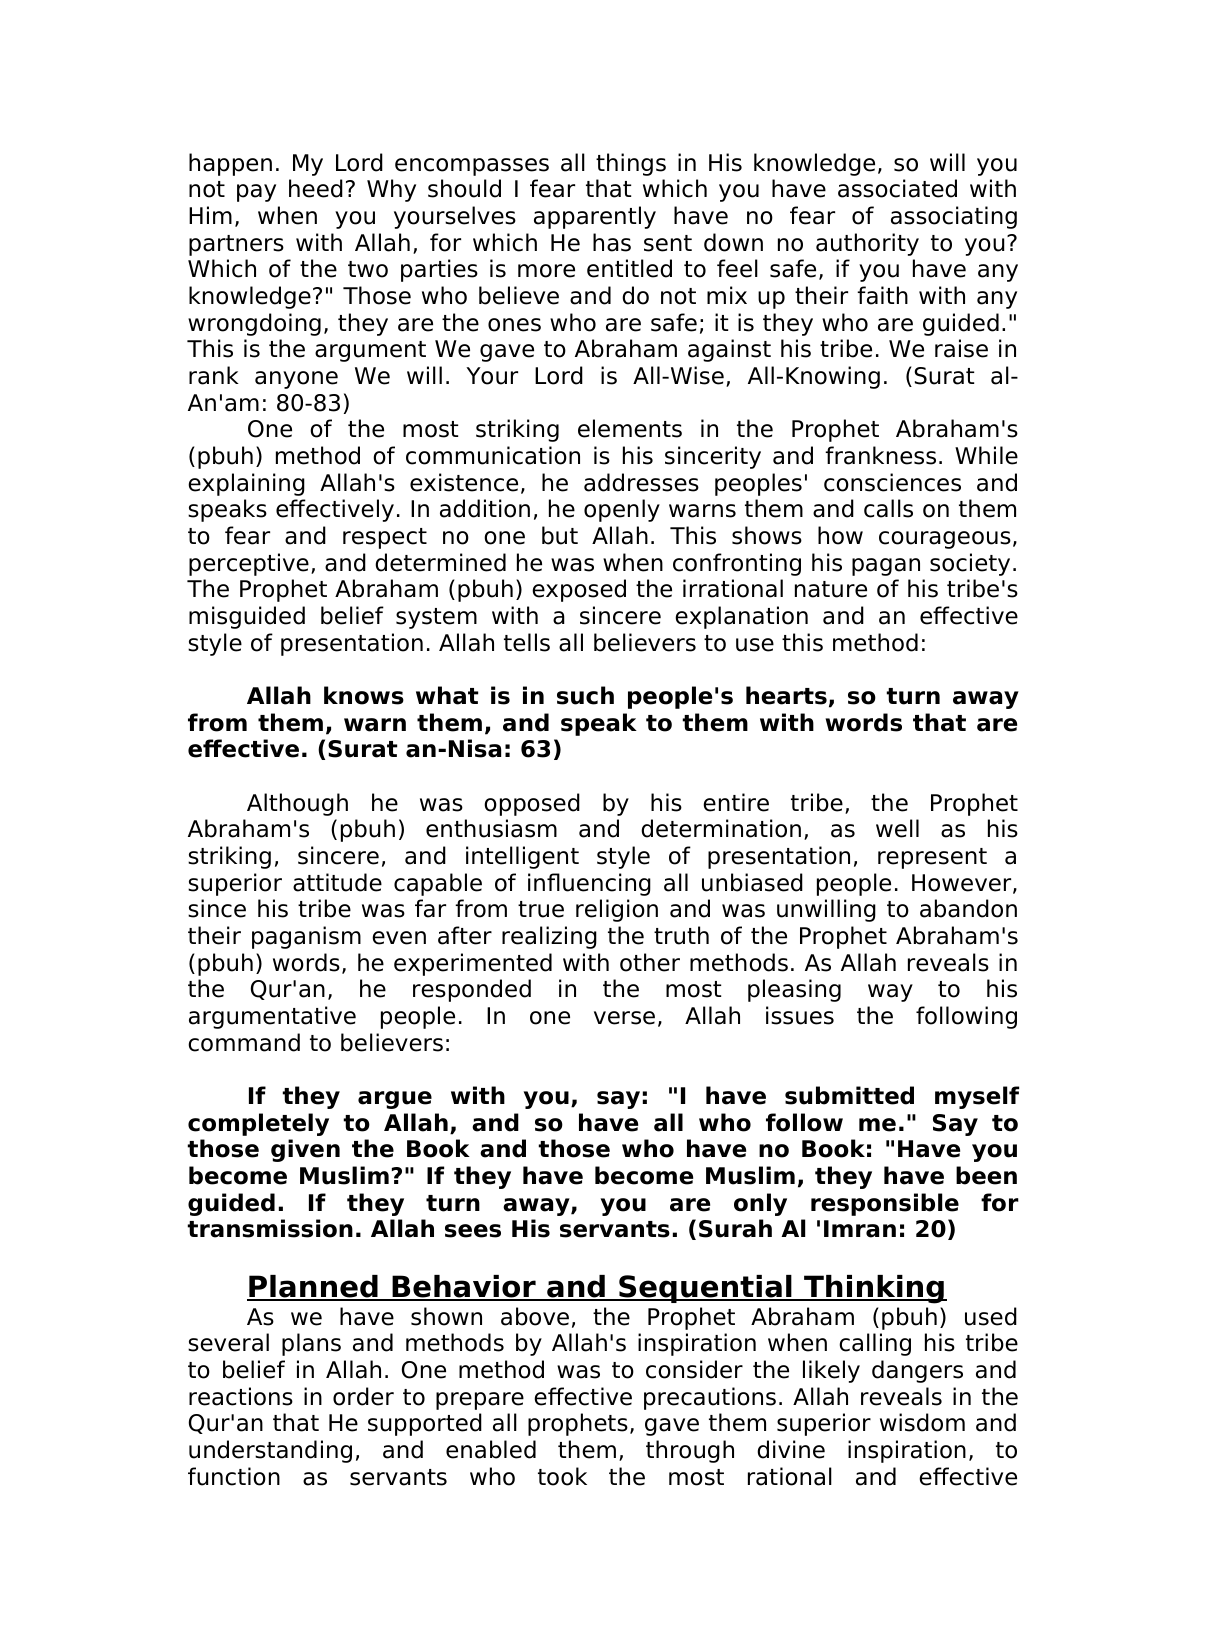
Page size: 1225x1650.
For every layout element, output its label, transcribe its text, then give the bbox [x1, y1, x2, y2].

text Planned Behavior and Sequential Thinking [187, 1270, 1020, 1304]
text If they argue with you, say: "I have submitted myself completely to Allah, and so have all who follow me." Say to those given the Book and those who have no Book: "Have you become Muslim?" If they have become Muslim, they have been guided. If they turn away, you are only responsible for transmission. Allah sees His servants. (Surah Al 'Imran: 20) [187, 1083, 1020, 1243]
text Although he was opposed by his entire tribe, the Prophet Abraham's (pbuh) enthusiasm and determination, as well as his striking, sincere, and intelligent style of presentation, represent a superior attitude capable of influencing all unbiased people. However, since his tribe was far from true religion and was unwilling to abandon their paganism even after realizing the truth of the Prophet Abraham's (pbuh) words, he experimented with other methods. As Allah reveals in the Qur'an, he responded in the most pleasing way to his argumentative people. In one verse, Allah issues the following command to believers: [187, 790, 1020, 1057]
text Allah knows what is in such people's hearts, so turn away from them, warn them, and speak to them with words that are effective. (Surat an-Nisa: 63) [187, 683, 1020, 763]
text As we have shown above, the Prophet Abraham (pbuh) used several plans and methods by Allah's inspiration when calling his tribe to belief in Allah. One method was to consider the likely dangers and reactions in order to prepare effective precautions. Allah reveals in the Qur'an that He supported all prophets, gave them superior wisdom and understanding, and enabled them, through divine inspiration, to function as servants who took the most rational and effective [187, 1304, 1020, 1491]
text One of the most striking elements in the Prophet Abraham's (pbuh) method of communication is his sincerity and frankness. While explaining Allah's existence, he addresses peoples' consciences and speaks effectively. In addition, he openly warns them and calls on them to fear and respect no one but Allah. This shows how courageous, perceptive, and determined he was when confronting his pagan society. The Prophet Abraham (pbuh) exposed the irrational nature of his tribe's misguided belief system with a sincere explanation and an effective style of presentation. Allah tells all believers to use this method: [187, 417, 1020, 657]
text happen. My Lord encompasses all things in His knowledge, so will you not pay heed? Why should I fear that which you have associated with Him, when you yourselves apparently have no fear of associating partners with Allah, for which He has sent down no authority to you? Which of the two parties is more entitled to feel safe, if you have any knowledge?" Those who believe and do not mix up their faith with any wrongdoing, they are the ones who are safe; it is they who are guided." This is the argument We gave to Abraham against his tribe. We raise in rank anyone We will. Your Lord is All-Wise, All-Knowing. (Surat al-An'am: 80-83) [187, 150, 1020, 417]
